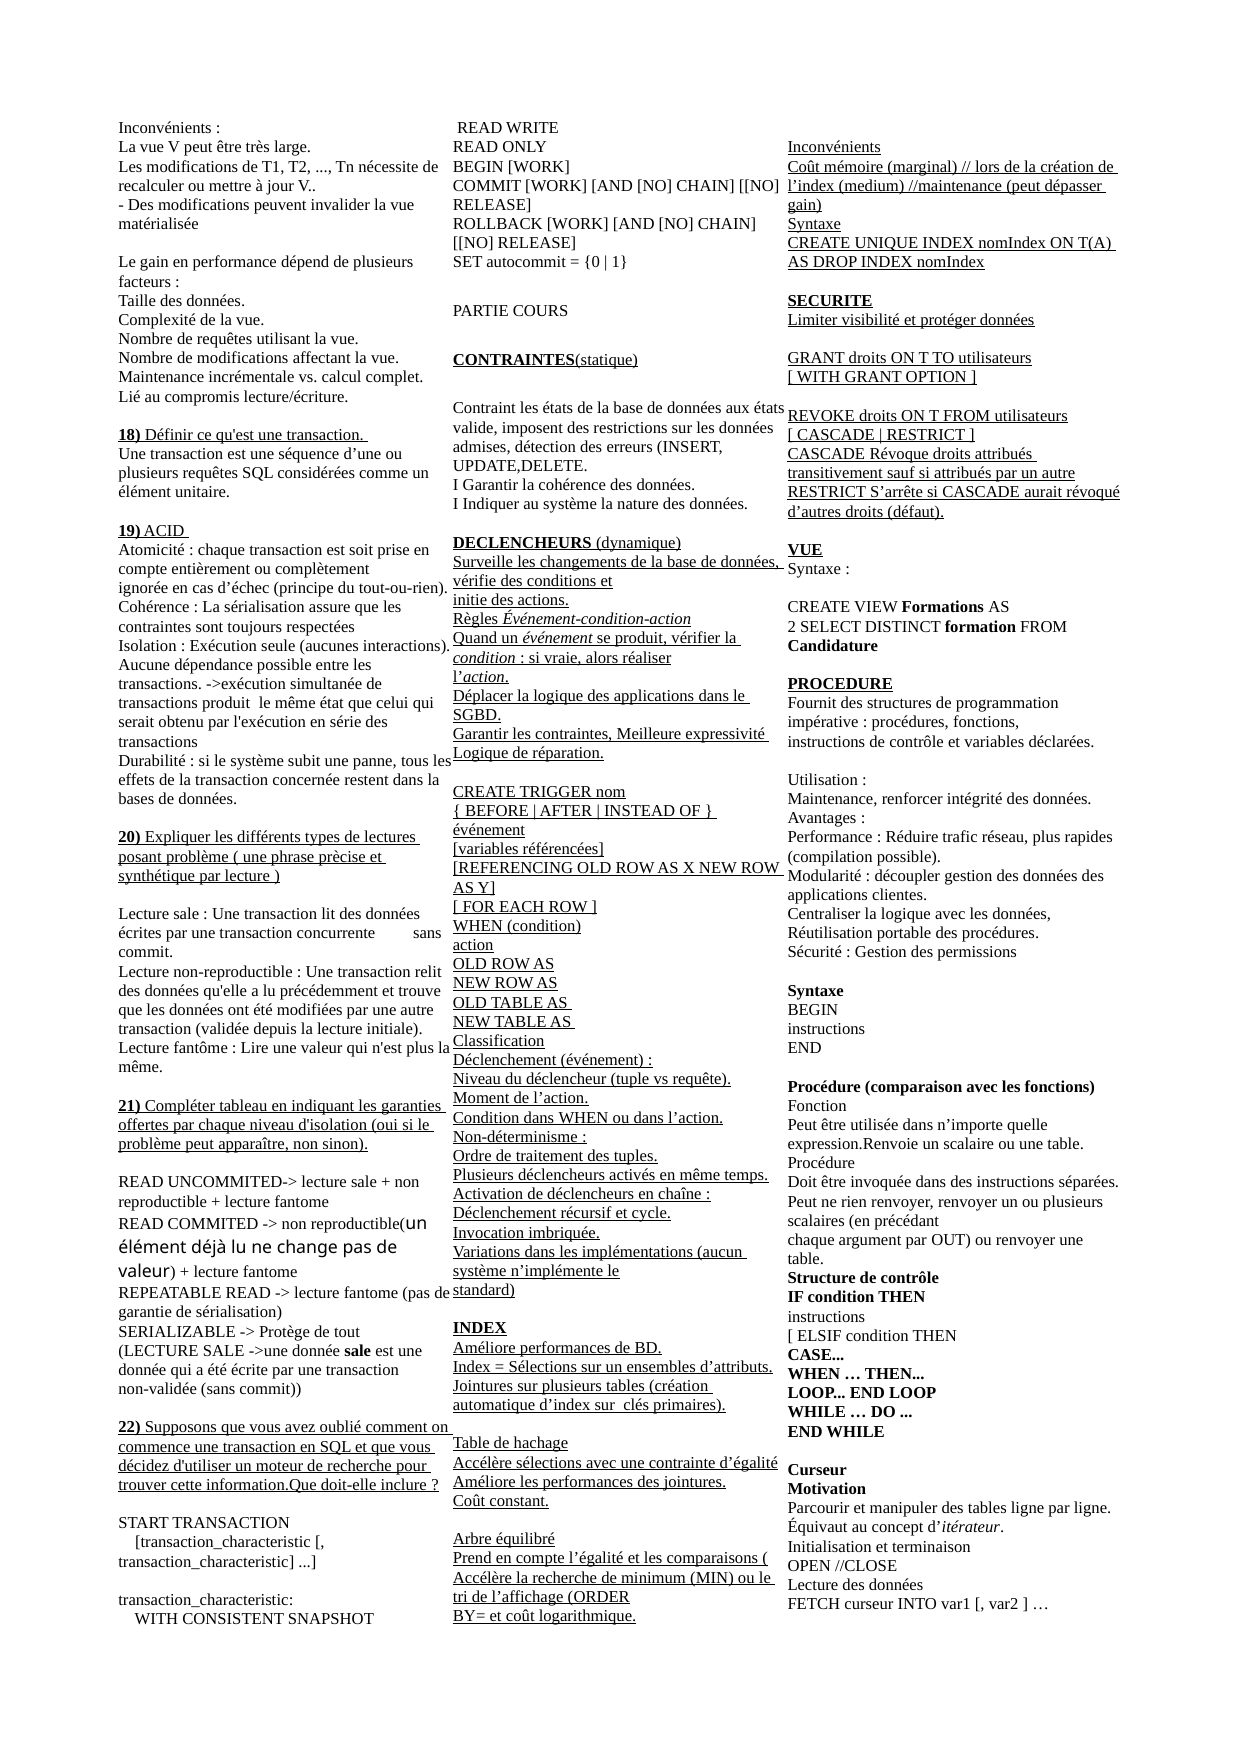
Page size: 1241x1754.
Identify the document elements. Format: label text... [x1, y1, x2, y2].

text Activation de déclencheurs en chaîne : [453, 1184, 787, 1203]
text Niveau du déclencheur (tuple vs requête). [453, 1069, 787, 1088]
text SERIALIZABLE -> Protège de tout [118, 1321, 453, 1341]
text Arbre équilibré [453, 1529, 787, 1548]
text Prend en compte l’égalité et les comparaisons ( [453, 1548, 787, 1567]
text WHEN (condition) [453, 916, 787, 935]
text [ ELSIF condition THEN [787, 1326, 1122, 1345]
text Fonction [787, 1096, 1122, 1115]
text transaction_characteristic: [118, 1590, 453, 1609]
text (LECTURE SALE ->une donnée sale est une donnée qui a été écrite par une transaction [118, 1341, 453, 1379]
text Doit être invoquée dans des instructions séparées. [787, 1172, 1122, 1191]
text Inconvénients [787, 137, 1122, 156]
text Syntaxe [787, 981, 1122, 1000]
text Règles Événement-condition-action [453, 609, 787, 628]
text Complexité de la vue. [118, 310, 453, 329]
text BEGIN [787, 1000, 1122, 1019]
text Fournit des structures de programmation impérative : procédures, fonctions, [787, 693, 1122, 731]
text CONTRAINTES(statique) [453, 349, 787, 369]
text 22) Supposons que vous avez oublié comment on [118, 1417, 453, 1434]
text Moment de l’action. [453, 1088, 787, 1107]
text Performance : Réduire trafic réseau, plus rapides (compilation possible). [787, 827, 1122, 866]
text Lecture non-reproductible : Une transaction relit des données qu'elle a lu précédemment et trouve que les données ont été modifiées par une autre transaction (validée depuis la lecture initiale). [118, 961, 453, 1038]
text CREATE UNIQUE INDEX nomIndex ON T(A) AS DROP INDEX nomIndex [787, 233, 1122, 271]
text Inconvénients : [118, 118, 453, 137]
text PARTIE COURS [453, 301, 787, 320]
text Peut être utilisée dans n’importe quelle expression.Renvoie un scalaire ou une table. [787, 1115, 1122, 1153]
text BEGIN [WORK] [453, 156, 787, 176]
text Nombre de requêtes utilisant la vue. [118, 329, 453, 348]
text CREATE TRIGGER nom [453, 782, 787, 801]
text Contraint les états de la base de données aux états valide, imposent des restrictions sur les données admises, détection des erreurs (INSERT, UPDATE,DELETE. [453, 398, 787, 475]
text RESTRICT S’arrête si CASCADE aurait révoqué d’autres droits (défaut). [787, 482, 1122, 521]
text [transaction_characteristic [, transaction_characteristic] ...] [118, 1532, 453, 1571]
text SECURITE [787, 291, 1122, 310]
text Syntaxe [787, 214, 1122, 233]
text [ CASCADE | RESTRICT ] [787, 425, 1122, 444]
text WITH CONSISTENT SNAPSHOT [118, 1609, 453, 1628]
text l’action. [453, 667, 787, 686]
text NEW TABLE AS [453, 1012, 787, 1031]
text WHILE … DO ... END WHILE [787, 1402, 1122, 1441]
text Accélère sélections avec une contrainte d’égalité [453, 1452, 787, 1472]
text Condition dans WHEN ou dans l’action. [453, 1107, 787, 1127]
text Améliore les performances des jointures. [453, 1472, 787, 1491]
text INDEX [453, 1318, 787, 1337]
text action [453, 935, 787, 954]
text Atomicité : chaque transaction est soit prise en compte entièrement ou complètement [118, 540, 453, 578]
text OLD TABLE AS [453, 992, 787, 1012]
text CASCADE Révoque droits attribués transitivement sauf si attribués par un autre [787, 444, 1122, 482]
text Procédure (comparaison avec les fonctions) [787, 1076, 1122, 1096]
text READ ONLY [453, 137, 787, 156]
text 20) Expliquer les différents types de lectures posant problème ( une phrase prècise et synthétique par lecture ) [118, 827, 453, 885]
text 18) Définir ce qu'est une transaction. [118, 425, 453, 444]
text initie des actions. [453, 590, 787, 609]
text [ WITH GRANT OPTION ] [787, 367, 1122, 386]
text I Garantir la cohérence des données. [453, 475, 787, 494]
text instructions [787, 1306, 1122, 1326]
text Garantir les contraintes, Meilleure expressivité Logique de réparation. [453, 724, 787, 762]
text LOOP... END LOOP [787, 1383, 1122, 1402]
text Cohérence : La sérialisation assure que les contraintes sont toujours respectées [118, 597, 453, 636]
text Table de hachage [453, 1433, 787, 1452]
text La vue V peut être très large. [118, 137, 453, 156]
text READ UNCOMMITED-> lecture sale + non reproductible + lecture fantome [118, 1172, 453, 1211]
text 21) Compléter tableau en indiquant les garanties offertes par chaque niveau d'isolation (oui si le problème peut apparaître, non sinon). [118, 1096, 453, 1153]
text { BEFORE | AFTER | INSTEAD OF } événement [453, 801, 787, 839]
text GRANT droits ON T TO utilisateurs [787, 348, 1122, 367]
text [variables référencées] [453, 839, 787, 858]
text Maintenance, renforcer intégrité des données. [787, 789, 1122, 808]
text Quand un événement se produit, vérifier la condition : si vraie, alors réaliser [453, 628, 787, 667]
text Déclenchement récursif et cycle. [453, 1203, 787, 1222]
text Les modifications de T1, T2, ..., Tn nécessite de recalculer ou mettre à jour V.. [118, 156, 453, 195]
text Invocation imbriquée. [453, 1222, 787, 1242]
text Limiter visibilité et protéger données [787, 310, 1122, 329]
text Jointures sur plusieurs tables (création automatique d’index sur clés primaires). [453, 1376, 787, 1414]
text Curseur [787, 1460, 1122, 1479]
text Lecture sale : Une transaction lit des données écrites par une transaction concurrente sans commit. [118, 904, 453, 961]
text Une transaction est une séquence d’une ou plusieurs requêtes SQL considérées comme un élément unitaire. [118, 444, 453, 501]
text FETCH curseur INTO var1 [, var2 ] … [787, 1594, 1122, 1613]
text ROLLBACK [WORK] [AND [NO] CHAIN] [[NO] RELEASE] [453, 214, 787, 252]
text CASE... [787, 1345, 1122, 1364]
text - Des modifications peuvent invalider la vue matérialisée [118, 195, 453, 233]
text Le gain en performance dépend de plusieurs facteurs : [118, 252, 453, 291]
text Utilisation : [787, 770, 1122, 789]
text I Indiquer au système la nature des données. [453, 494, 787, 513]
text Lecture des données [787, 1575, 1122, 1594]
text Lecture fantôme : Lire une valeur qui n'est plus la même. [118, 1038, 453, 1096]
text [REFERENCING OLD ROW AS X NEW ROW AS Y] [453, 858, 787, 897]
text BY= et coût logarithmique. [453, 1606, 787, 1625]
text Lié au compromis lecture/écriture. [118, 386, 453, 406]
text Non-déterminisme : [453, 1127, 787, 1146]
text Équivaut au concept d’itérateur. [787, 1517, 1122, 1536]
text READ WRITE [453, 118, 787, 137]
text Durabilité : si le système subit une panne, tous les effets de la transaction concernée restent dans la bases de données. [118, 751, 453, 808]
text Parcourir et manipuler des tables ligne par ligne. [787, 1498, 1122, 1517]
text Structure de contrôle [787, 1268, 1122, 1287]
text ignorée en cas d’échec (principe du tout-ou-rien). [118, 578, 453, 597]
text instructions de contrôle et variables déclarées. [787, 731, 1122, 751]
text NEW ROW AS [453, 973, 787, 992]
text Centraliser la logique avec les données, Réutilisation portable des procédures. [787, 904, 1122, 942]
text Ordre de traitement des tuples. [453, 1146, 787, 1165]
text WHEN … THEN... [787, 1364, 1122, 1383]
text Améliore performances de BD. [453, 1337, 787, 1357]
text END [787, 1038, 1122, 1057]
text OPEN //CLOSE [787, 1556, 1122, 1575]
text Classification [453, 1031, 787, 1050]
text Coût constant. [453, 1491, 787, 1510]
text REVOKE droits ON T FROM utilisateurs [787, 406, 1122, 425]
text standard) [453, 1280, 787, 1299]
text Isolation : Exécution seule (aucunes interactions). Aucune dépendance possible entre les transactions. ->exécution simultanée de transactions produit le même état que celui qui serait obtenu par l'exécution en série des transactions [118, 636, 453, 751]
text COMMIT [WORK] [AND [NO] CHAIN] [[NO] RELEASE] [453, 176, 787, 214]
text Variations dans les implémentations (aucun système n’implémente le [453, 1242, 787, 1280]
text SET autocommit = {0 | 1} [453, 252, 787, 271]
text Maintenance incrémentale vs. calcul complet. [118, 367, 453, 386]
text Sécurité : Gestion des permissions [787, 942, 1122, 961]
text PROCEDURE [787, 674, 1122, 693]
text Surveille les changements de la base de données, vérifie des conditions et [453, 552, 787, 590]
text READ COMMITED -> non reproductible(un élément déjà lu ne change pas de valeur) + lecture fantome [118, 1211, 453, 1283]
text chaque argument par OUT) ou renvoyer une table. [787, 1230, 1122, 1268]
text commence une transaction en SQL et que vous décidez d'utiliser un moteur de recherche pour trouver cette information.Que doit-elle inclure ? [118, 1435, 453, 1494]
text START TRANSACTION [118, 1494, 453, 1532]
text Coût mémoire (marginal) // lors de la création de l’index (medium) //maintenance (peut dépasser gain) [787, 156, 1122, 214]
text Taille des données. [118, 291, 453, 310]
text Modularité : découpler gestion des données des applications clientes. [787, 866, 1122, 904]
text Déclenchement (événement) : [453, 1050, 787, 1069]
text CREATE VIEW Formations AS [787, 597, 1122, 616]
text Motivation [787, 1479, 1122, 1498]
text Accélère la recherche de minimum (MIN) ou le tri de l’affichage (ORDER [453, 1567, 787, 1606]
text Initialisation et terminaison [787, 1536, 1122, 1556]
text 19) ACID [118, 521, 453, 540]
text IF condition THEN [787, 1287, 1122, 1306]
text non-validée (sans commit)) [118, 1379, 453, 1398]
text Peut ne rien renvoyer, renvoyer un ou plusieurs scalaires (en précédant [787, 1191, 1122, 1230]
text VUE [787, 540, 1122, 559]
text Nombre de modifications affectant la vue. [118, 348, 453, 367]
text instructions [787, 1019, 1122, 1038]
text [ FOR EACH ROW ] [453, 897, 787, 916]
text Procédure [787, 1153, 1122, 1172]
text Plusieurs déclencheurs activés en même temps. [453, 1165, 787, 1184]
text OLD ROW AS [453, 954, 787, 973]
text REPEATABLE READ -> lecture fantome (pas de garantie de sérialisation) [118, 1283, 453, 1321]
text 2 SELECT DISTINCT formation FROM Candidature [787, 616, 1122, 655]
text DECLENCHEURS (dynamique) [453, 532, 787, 552]
text Déplacer la logique des applications dans le SGBD. [453, 686, 787, 724]
text Syntaxe : [787, 559, 1122, 578]
text Index = Sélections sur un ensembles d’attributs. [453, 1357, 787, 1376]
text Avantages : [787, 808, 1122, 827]
